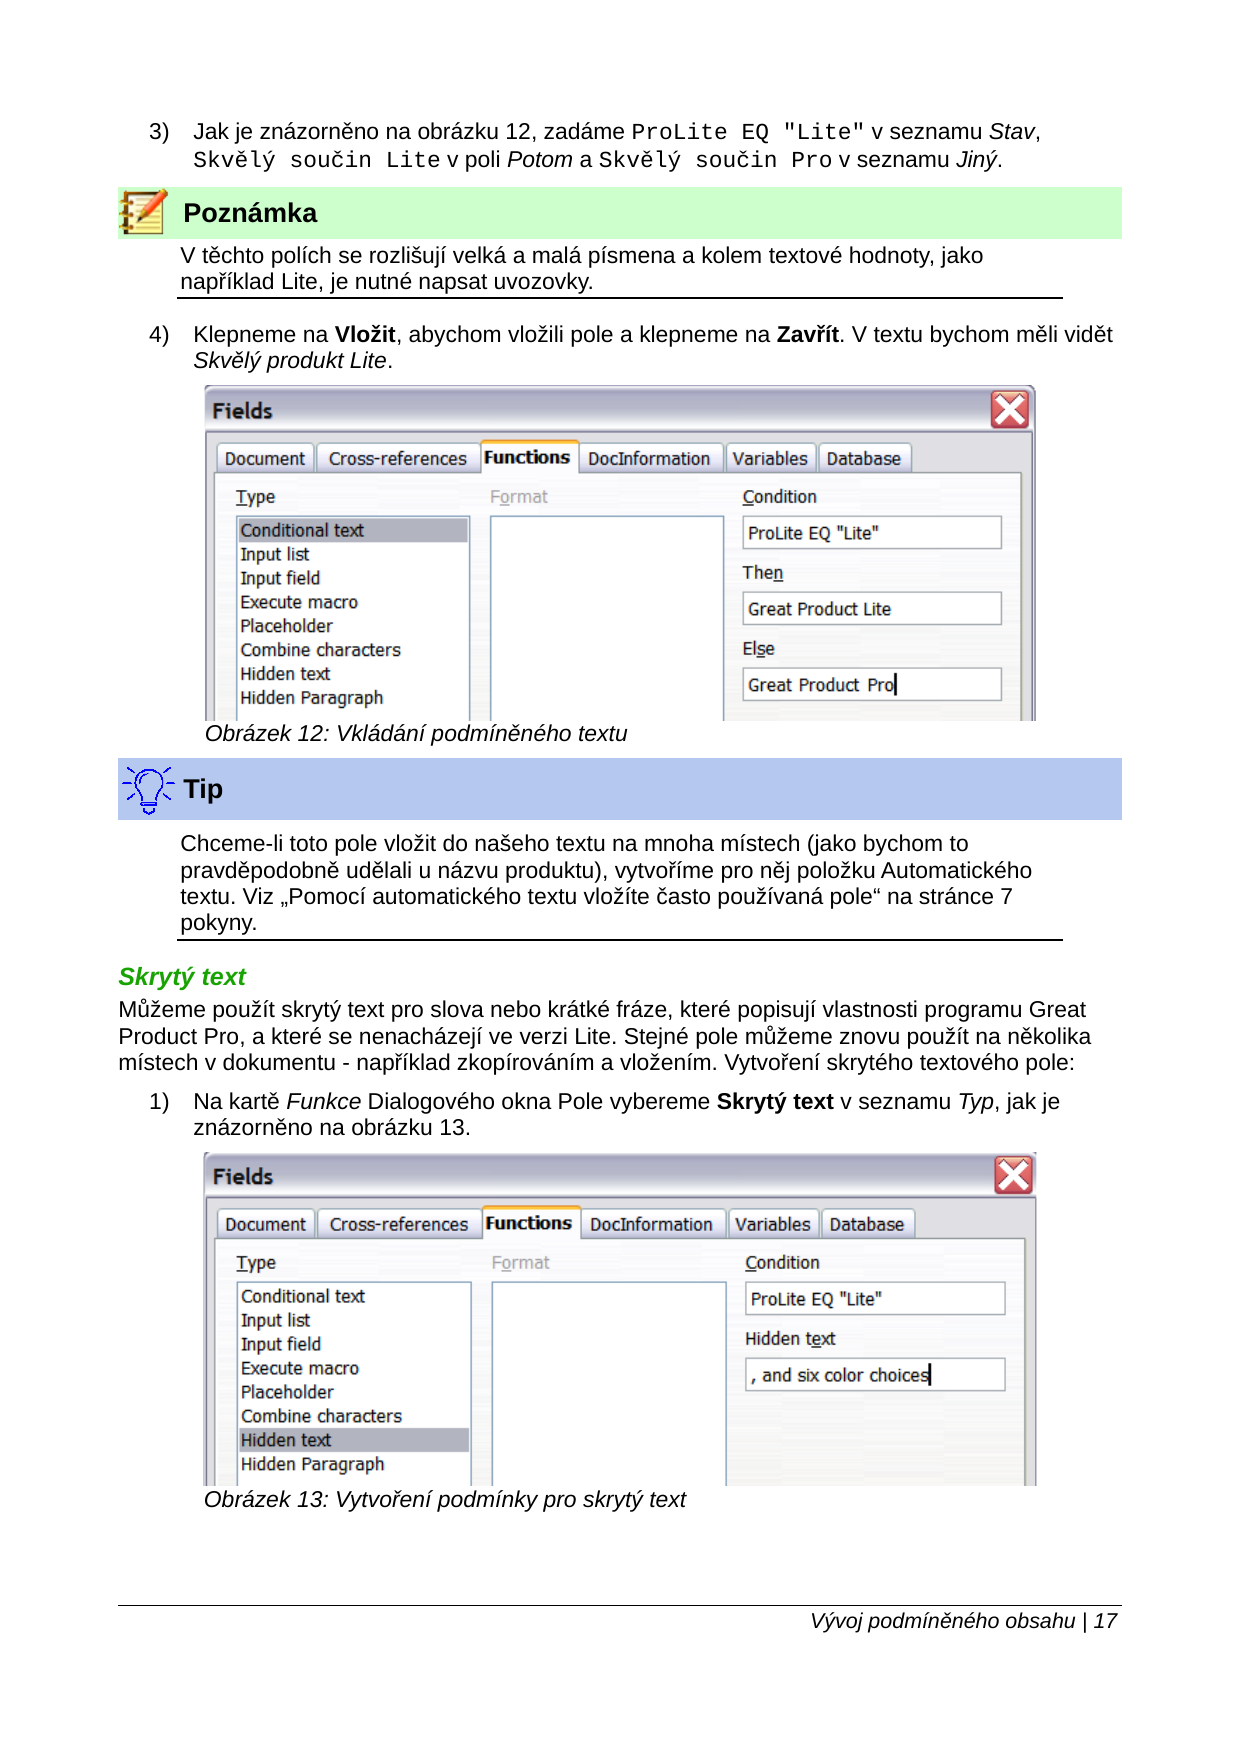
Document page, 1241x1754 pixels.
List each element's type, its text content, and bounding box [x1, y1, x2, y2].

text Můžeme použít skrytý text pro slova nebo krátké fráze, které popisují vlastnosti programu Great Product Pro, a které se nenacházejí ve verzi Lite. Stejné pole můžeme znovu použít na několika místech v dokumentu - například zkopírováním a vložením. Vytvoření skrytého textového pole: [118, 996, 1122, 1076]
picture [119, 759, 179, 819]
list Klepneme na Vložit, abychom vložili pole a klepneme na Zavřít. V textu bychom měli vidět Skvělý produkt Lite. [169, 321, 1122, 373]
text V těchto polích se rozlišují velká a malá písmena a kolem textové hodnoty, jako například Lite, je nutné napsat uvozovky. [177, 239, 1063, 297]
subtitle Tip [118, 758, 1122, 820]
picture [204, 385, 1036, 721]
subtitle Skrytý text [118, 962, 1122, 991]
text Obrázek 12: Vkládání podmíněného textu [204, 721, 1036, 747]
list Na kartě Funkce Dialogového okna Pole vybereme Skrytý text v seznamu Typ, jak je znázorněno na obrázku 13. [169, 1088, 1122, 1141]
text Obrázek 13: Vytvoření podmínky pro skrytý text [204, 1486, 1037, 1512]
text Chceme-li toto pole vložit do našeho textu na mnoha místech (jako bychom to pravděpodobně udělali u názvu produktu), vytvoříme pro něj položku Automatického textu. Viz „Pomocí Automatického textu vložíme často používaná pole“ na stránce 7 pokyny. [177, 827, 1063, 939]
list Jak je znázorněno na obrázku 12, zadáme ProLite EQ "Lite" v seznamu Stav, Skvělý součin Lite v poli Potom a Skvělý součin Pro v seznamu Jiný. [169, 118, 1122, 175]
picture [203, 1152, 1037, 1486]
subtitle Poznámka [118, 187, 1122, 239]
picture [119, 187, 170, 238]
